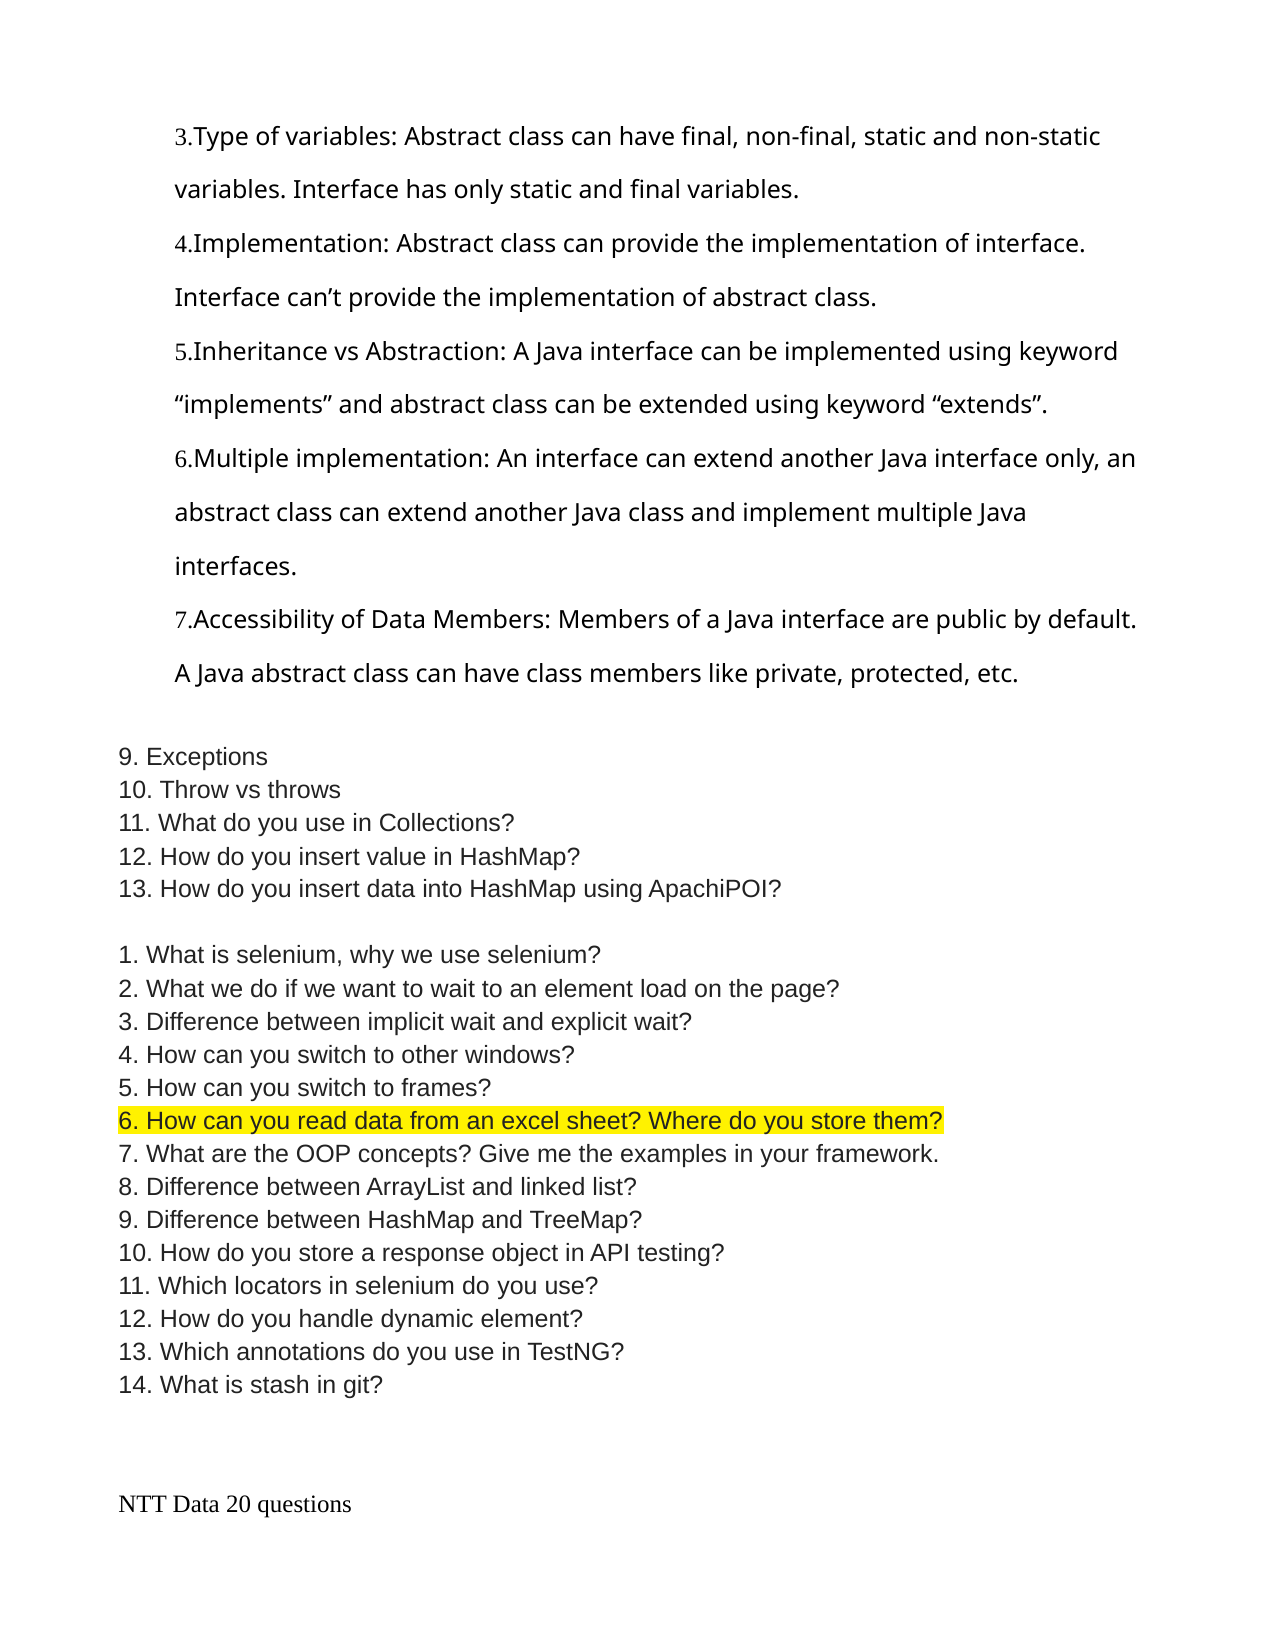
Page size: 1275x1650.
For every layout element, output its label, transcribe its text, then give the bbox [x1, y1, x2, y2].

text 1. What is selenium, why we use selenium? [118, 941, 1157, 969]
list Type of variables: Abstract class can have final, non-final, static and non-static variables. Interface has only static and final variables. [174, 118, 1157, 206]
text 5. How can you switch to frames? [118, 1073, 1157, 1101]
text 12. How do you handle dynamic element? [118, 1304, 1157, 1332]
list Multiple implementation: An interface can extend another Java interface only, an abstract class can extend another Java class and implement multiple Java interfaces. [174, 441, 1157, 582]
text 2. What we do if we want to wait to an element load on the page? [118, 973, 1157, 1002]
text 3. Difference between implicit wait and explicit wait? [118, 1007, 1157, 1035]
text 12. How do you insert value in HashMap? [118, 841, 1157, 870]
list Accessibility of Data Members: Members of a Java interface are public by default. A Java abstract class can have class members like private, protected, etc. [174, 602, 1157, 690]
text 13. How do you insert data into HashMap using ApachiPOI? [118, 874, 1157, 903]
text 10. Throw vs throws [118, 775, 1157, 804]
text 11. What do you use in Collections? [118, 808, 1157, 837]
text 14. What is stash in git? [118, 1370, 1157, 1398]
text 13. Which annotations do you use in TestNG? [118, 1337, 1157, 1366]
text 11. Which locators in selenium do you use? [118, 1271, 1157, 1299]
text 9. Exceptions [118, 742, 1157, 771]
text 10. How do you store a response object in API testing? [118, 1238, 1157, 1266]
text NTT Data 20 questions [118, 1489, 1157, 1518]
list Implementation: Abstract class can provide the implementation of interface. Interface can’t provide the implementation of abstract class. [174, 226, 1157, 313]
list Inheritance vs Abstraction: A Java interface can be implemented using keyword “implements” and abstract class can be extended using keyword “extends”. [174, 333, 1157, 421]
text 6. How can you read data from an excel sheet? Where do you store them? [118, 1106, 1157, 1134]
text 4. How can you switch to other windows? [118, 1039, 1157, 1068]
text 7. What are the OOP concepts? Give me the examples in your framework. [118, 1139, 1157, 1167]
text 8. Difference between ArrayList and linked list? [118, 1172, 1157, 1200]
text 9. Difference between HashMap and TreeMap? [118, 1205, 1157, 1233]
